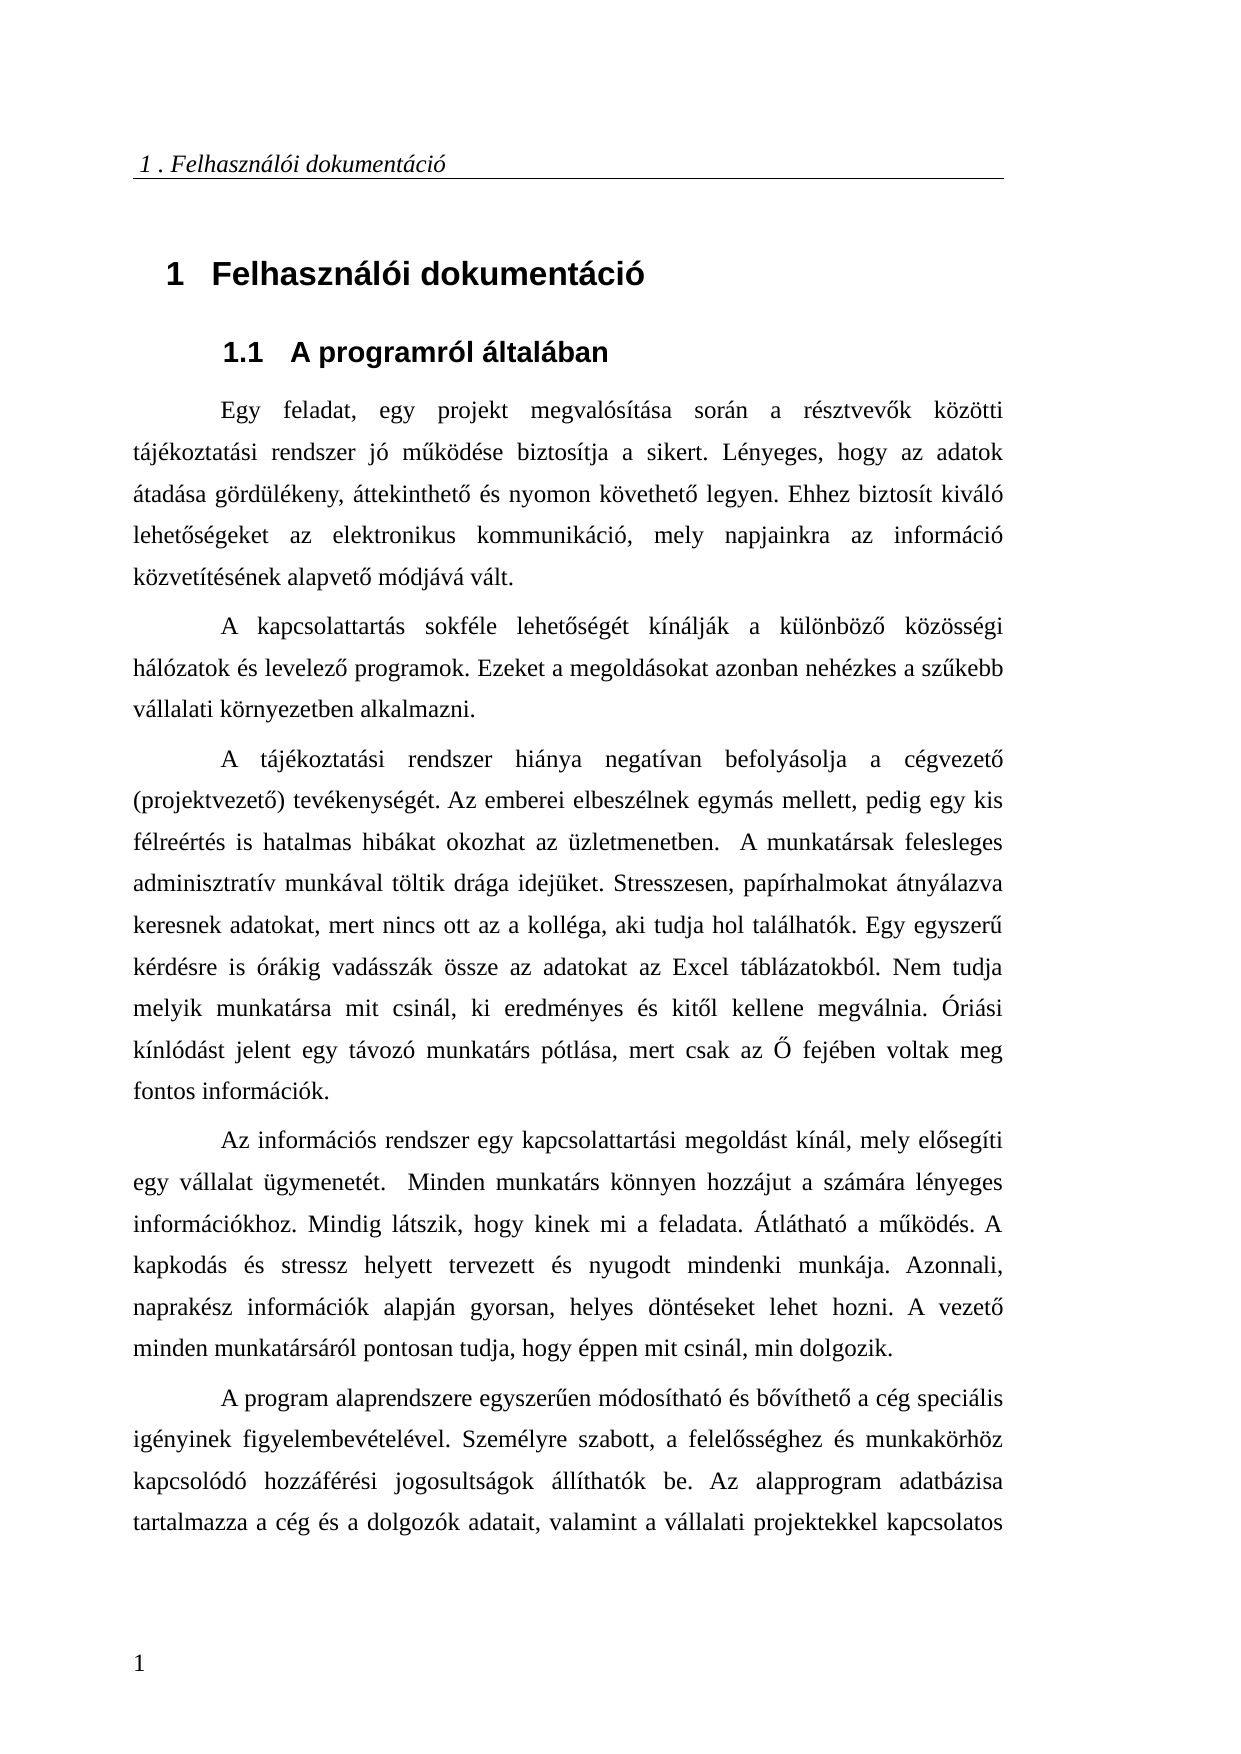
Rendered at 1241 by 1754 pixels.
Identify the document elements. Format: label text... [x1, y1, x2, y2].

text A kapcsolattartás sokféle lehetőségét kínálják a különböző közösségi hálózatok és levelező programok. Ezeket a megoldásokat azonban nehézkes a szűkebb vállalati környezetben alkalmazni. [133, 612, 1004, 723]
text A tájékoztatási rendszer hiánya negatívan befolyásolja a cégvezető (projektvezető) tevékenységét. Az emberei elbeszélnek egymás mellett, pedig egy kis félreértés is hatalmas hibákat okozhat az üzletmenetben. A munkatársak felesleges adminisztratív munkával töltik drága idejüket. Stresszesen, papírhalmokat átnyálazva keresnek adatokat, mert nincs ott az a kolléga, aki tudja hol találhatók. Egy egyszerű kérdésre is órákig vadásszák össze az adatokat az Excel táblázatokból. Nem tudja melyik munkatársa mit csinál, ki eredményes és kitől kellene megválnia. Óriási kínlódást jelent egy távozó munkatárs pótlása, mert csak az Ő fejében voltak meg fontos információk. [133, 745, 1004, 1105]
subtitle A programról általában [272, 336, 1004, 368]
text Egy feladat, egy projekt megvalósítása során a résztvevők közötti tájékoztatási rendszer jó működése biztosítja a sikert. Lényeges, hogy az adatok átadása gördülékeny, áttekinthető és nyomon követhető legyen. Ehhez biztosít kiváló lehetőségeket az elektronikus kommunikáció, mely napjainkra az információ közvetítésének alapvető módjává vált. [133, 397, 1004, 591]
text A program alaprendszere egyszerűen módosítható és bővíthető a cég speciális igényinek figyelembevételével. Személyre szabott, a felelősséghez és munkakörhöz kapcsolódó hozzáférési jogosultságok állíthatók be. Az alapprogram adatbázisa tartalmazza a cég és a dolgozók adatait, valamint a vállalati projektekkel kapcsolatos [133, 1384, 1004, 1536]
text Az információs rendszer egy kapcsolattartási megoldást kínál, mely elősegíti egy vállalat ügymenetét. Minden munkatárs könnyen hozzájut a számára lényeges információkhoz. Mindig látszik, hogy kinek mi a feladata. Átlátható a működés. A kapkodás és stressz helyett tervezett és nyugodt mindenki munkája. Azonnali, naprakész információk alapján gyorsan, helyes döntéseket lehet hozni. A vezető minden munkatársáról pontosan tudja, hogy éppen mit csinál, min dolgozik. [133, 1127, 1004, 1362]
subtitle Felhasználói dokumentáció [193, 256, 1004, 293]
